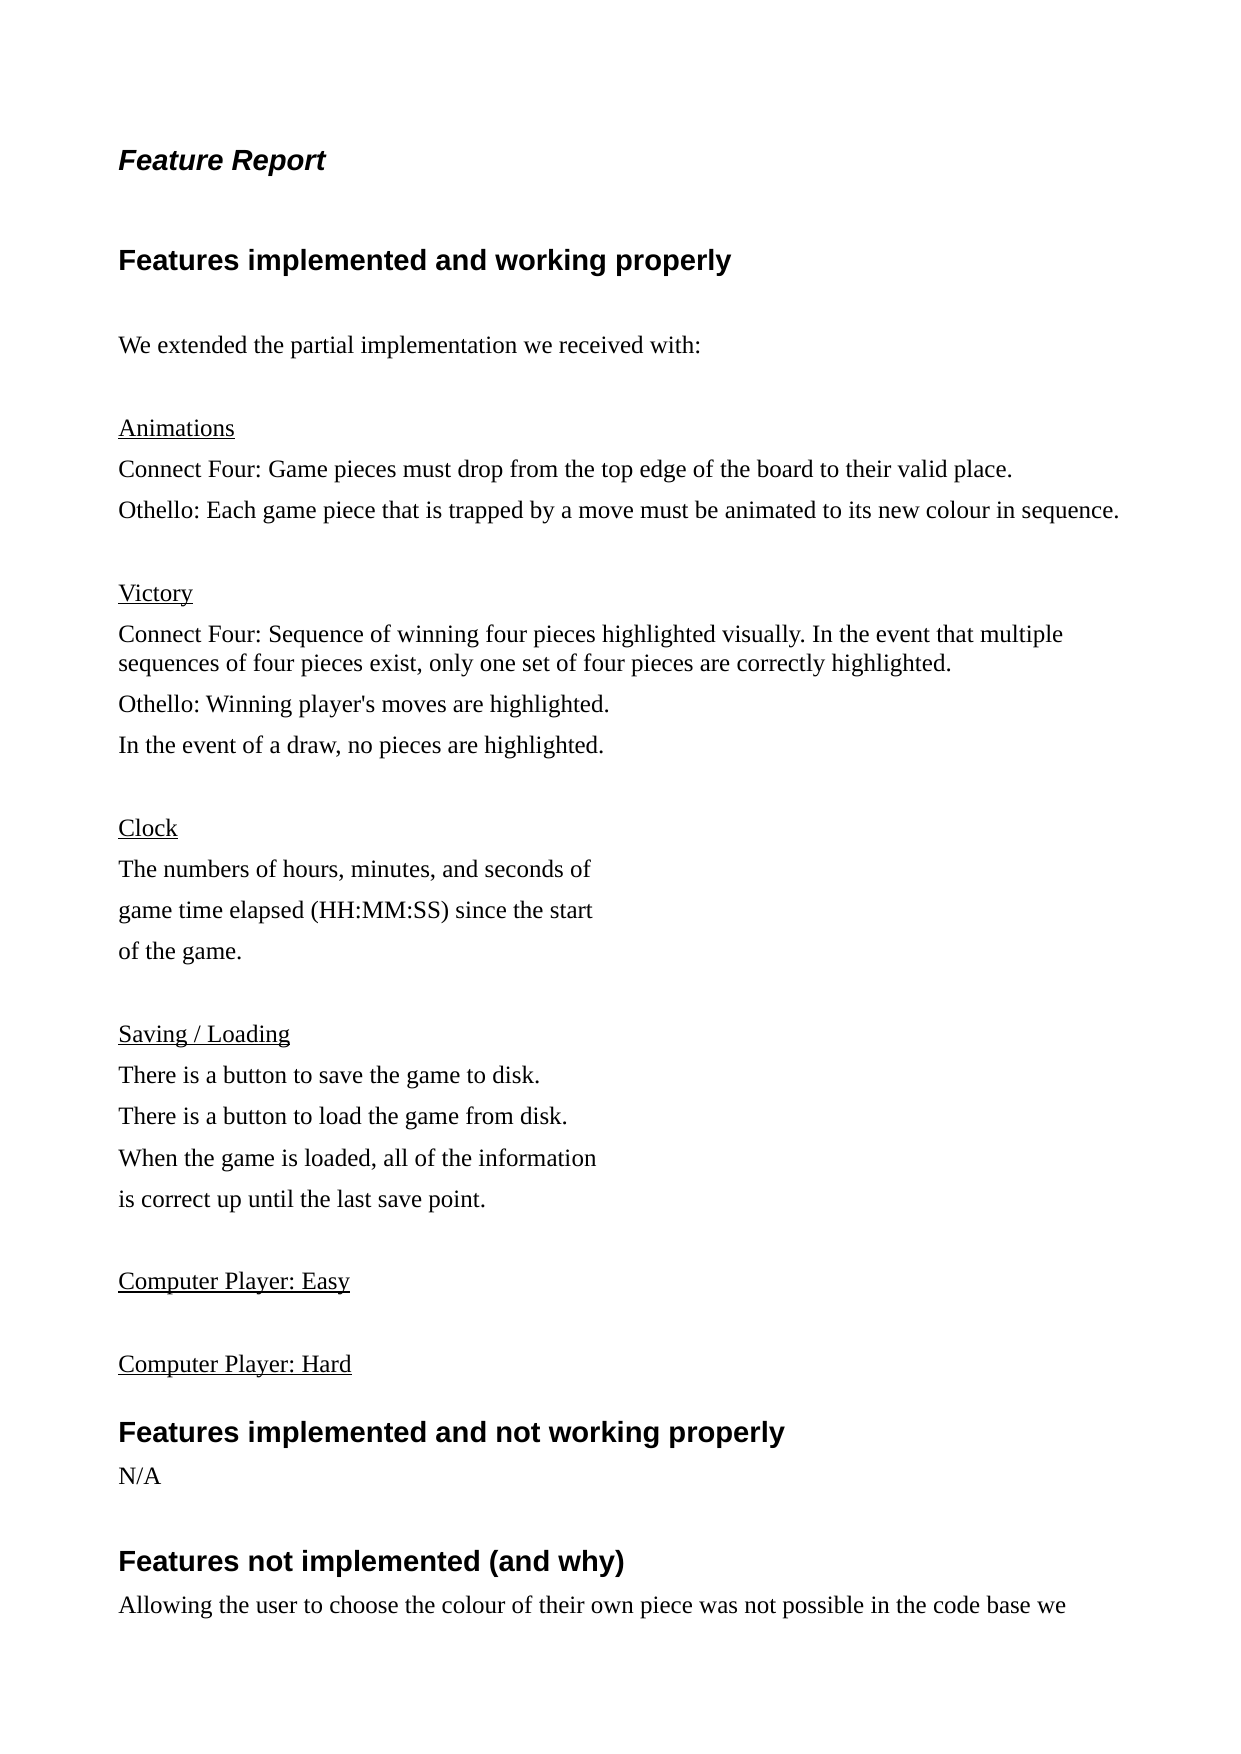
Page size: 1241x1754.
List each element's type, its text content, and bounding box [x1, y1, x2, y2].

text game time elapsed (HH:MM:SS) since the start [118, 895, 1122, 924]
text There is a button to save the game to disk. [118, 1060, 1122, 1089]
text There is a button to load the game from disk. [118, 1101, 1122, 1130]
text Connect Four: Game pieces must drop from the top edge of the board to their valid place. [118, 454, 1122, 483]
subtitle Feature Report [118, 143, 1122, 177]
text Victory [118, 578, 1122, 606]
text of the game. [118, 936, 1122, 965]
text In the event of a draw, no pieces are highlighted. [118, 730, 1122, 759]
text When the game is loaded, all of the information [118, 1143, 1122, 1171]
subtitle Features implemented and working properly [118, 243, 1122, 276]
text Clock [118, 813, 1122, 841]
text is correct up until the last save point. [118, 1184, 1122, 1213]
text Othello: Winning player's moves are highlighted. [118, 689, 1122, 718]
subtitle Features not implemented (and why) [118, 1544, 1122, 1577]
text N/A [118, 1461, 1122, 1490]
subtitle Features implemented and not working properly [118, 1415, 1122, 1449]
text Computer Player: Easy [118, 1266, 1122, 1295]
text Computer Player: Hard [118, 1349, 1122, 1378]
text Saving / Loading [118, 1019, 1122, 1048]
text The numbers of hours, minutes, and seconds of [118, 854, 1122, 883]
text Animations [118, 413, 1122, 441]
text Allowing the user to choose the colour of their own piece was not possible in the code base we [118, 1590, 1122, 1618]
text Connect Four: Sequence of winning four pieces highlighted visually. In the event that multiple sequences of four pieces exist, only one set of four pieces are correctly highlighted. [118, 619, 1122, 676]
text We extended the partial implementation we received with: [118, 330, 1122, 359]
text Othello: Each game piece that is trapped by a move must be animated to its new colour in sequence. [118, 495, 1122, 524]
